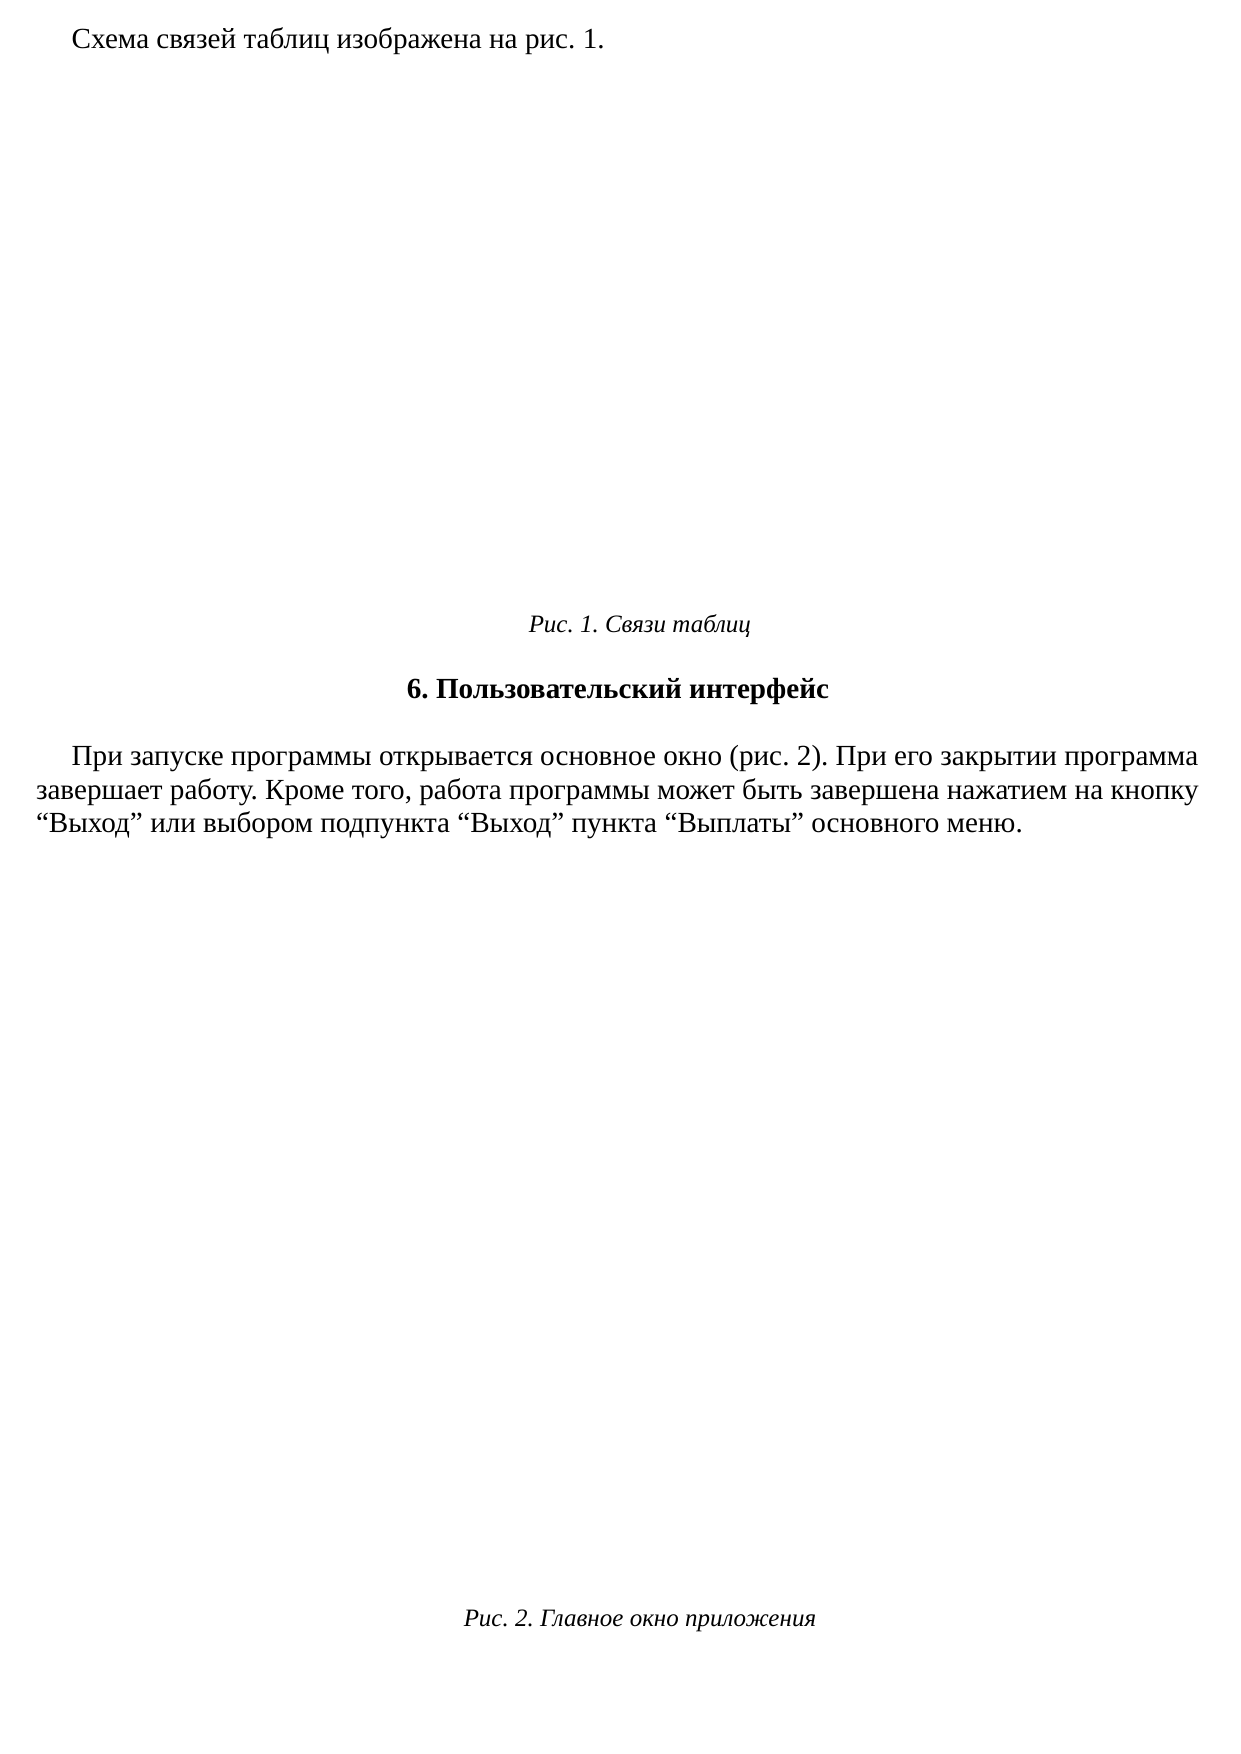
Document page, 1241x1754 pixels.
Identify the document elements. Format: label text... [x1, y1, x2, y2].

text При запуске программы открывается основное окно (рис. 2). При его закрытии программа завершает работу. Кроме того, работа программы может быть завершена нажатием на кнопку “Выход” или выбором подпункта “Выход” пункта “Выплаты” основного меню. [36, 738, 1210, 839]
text Рис. 2. Главное окно приложения [36, 1603, 1210, 1632]
text Схема связей таблиц изображена на рис. 1. [36, 21, 1210, 54]
text Рис. 1. Связи таблиц [36, 609, 1210, 638]
text 6. Пользовательский интерфейс [33, 671, 1210, 705]
